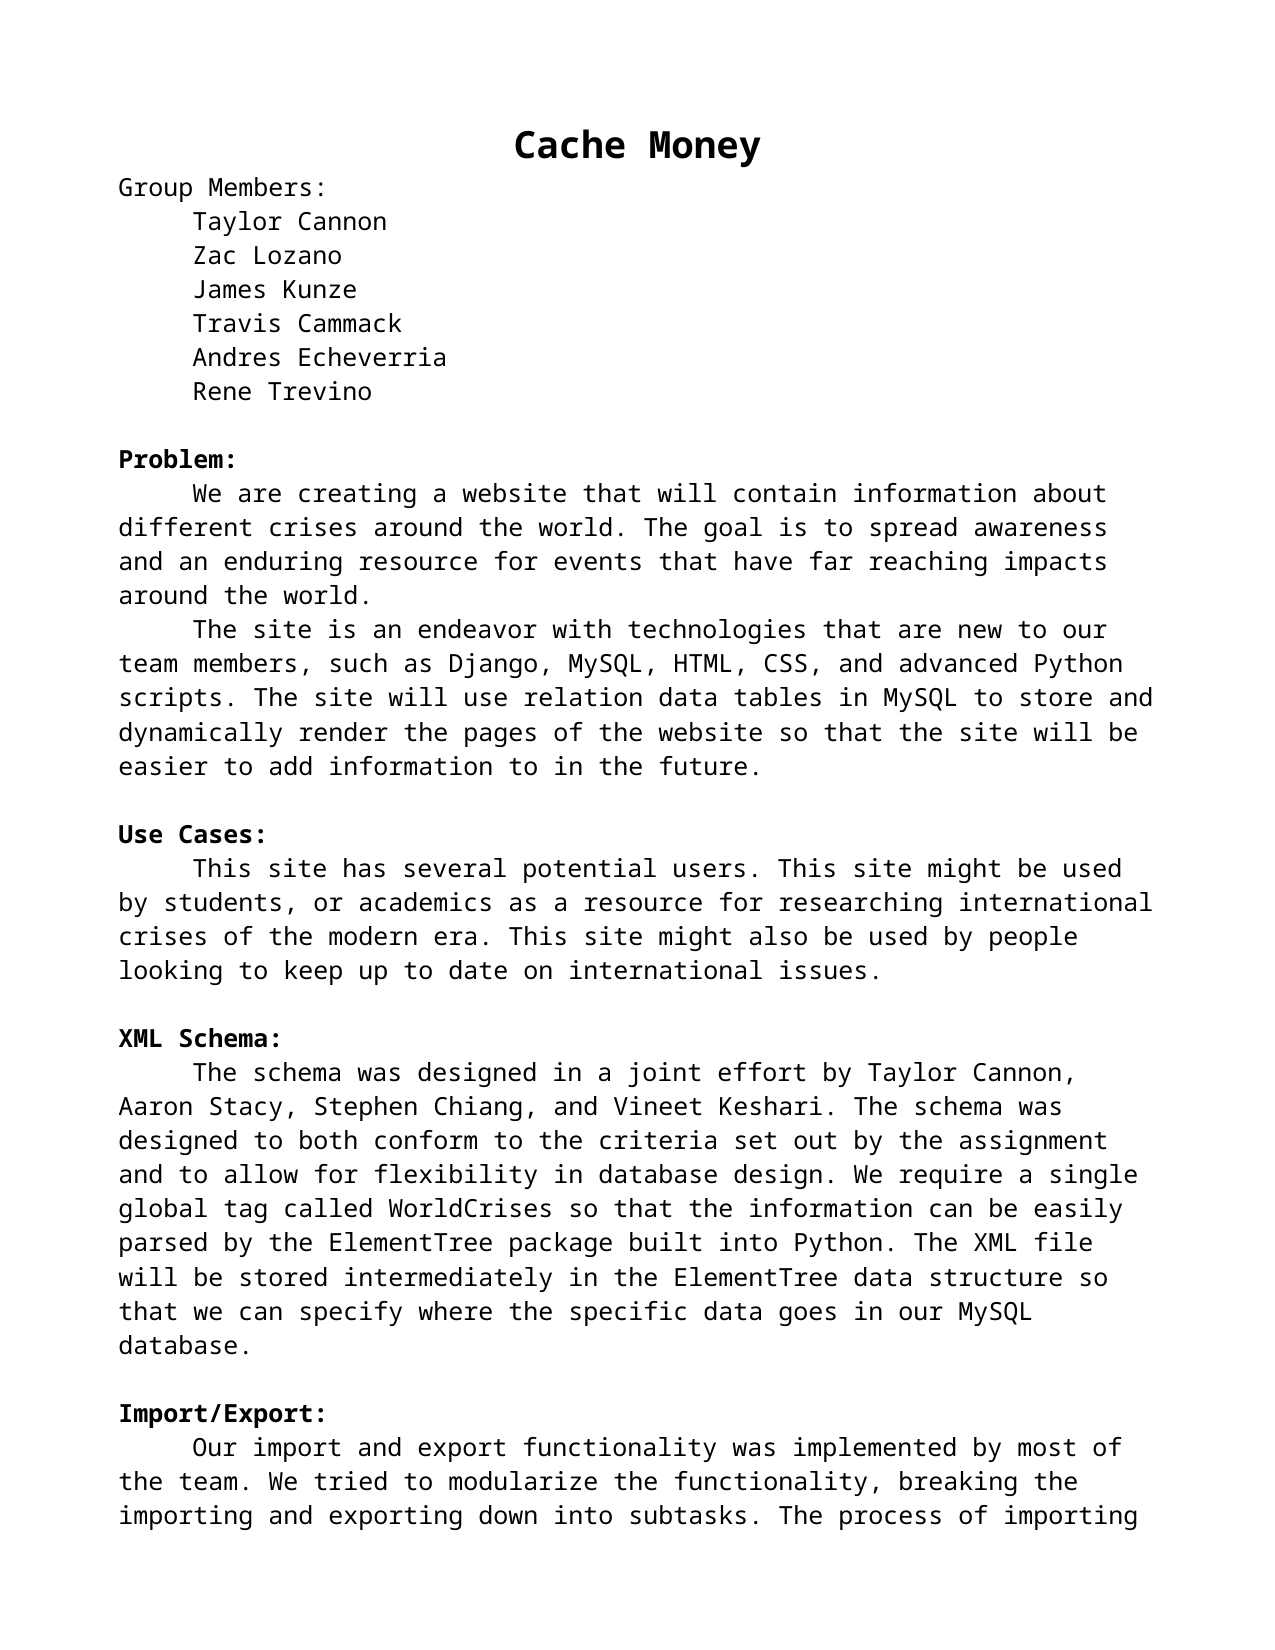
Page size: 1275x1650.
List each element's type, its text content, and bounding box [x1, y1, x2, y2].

text The schema was designed in a joint effort by Taylor Cannon, Aaron Stacy, Stephen Chiang, and Vineet Keshari. The schema was designed to both conform to the criteria set out by the assignment and to allow for flexibility in database design. We require a single global tag called WorldCrises so that the information can be easily parsed by the ElementTree package built into Python. The XML file will be stored intermediately in the ElementTree data structure so that we can specify where the specific data goes in our MySQL database. [118, 1055, 1157, 1361]
text XML Schema: [118, 1021, 1157, 1055]
text Use Cases: [118, 816, 1157, 850]
text Import/Export: [118, 1395, 1157, 1429]
text Group Members: [118, 169, 1157, 203]
text James Kunze [118, 271, 1157, 305]
text Problem: [118, 442, 1157, 476]
text Rene Trevino [118, 373, 1157, 408]
text Our import and export functionality was implemented by most of the team. We tried to modularize the functionality, breaking the importing and exporting down into subtasks. The process of importing [118, 1429, 1157, 1532]
text The site is an endeavor with technologies that are new to our team members, such as Django, MySQL, HTML, CSS, and advanced Python scripts. The site will use relation data tables in MySQL to store and dynamically render the pages of the website so that the site will be easier to add information to in the future. [118, 612, 1157, 782]
text We are creating a website that will contain information about different crises around the world. The goal is to spread awareness and an enduring resource for events that have far reaching impacts around the world. [118, 476, 1157, 612]
text Travis Cammack [118, 305, 1157, 339]
text Cache Money [118, 118, 1157, 169]
text This site has several potential users. This site might be used by students, or academics as a resource for researching international crises of the modern era. This site might also be used by people looking to keep up to date on international issues. [118, 850, 1157, 987]
text Taylor Cannon [118, 203, 1157, 237]
text Andres Echeverria [118, 339, 1157, 373]
text Zac Lozano [118, 237, 1157, 271]
